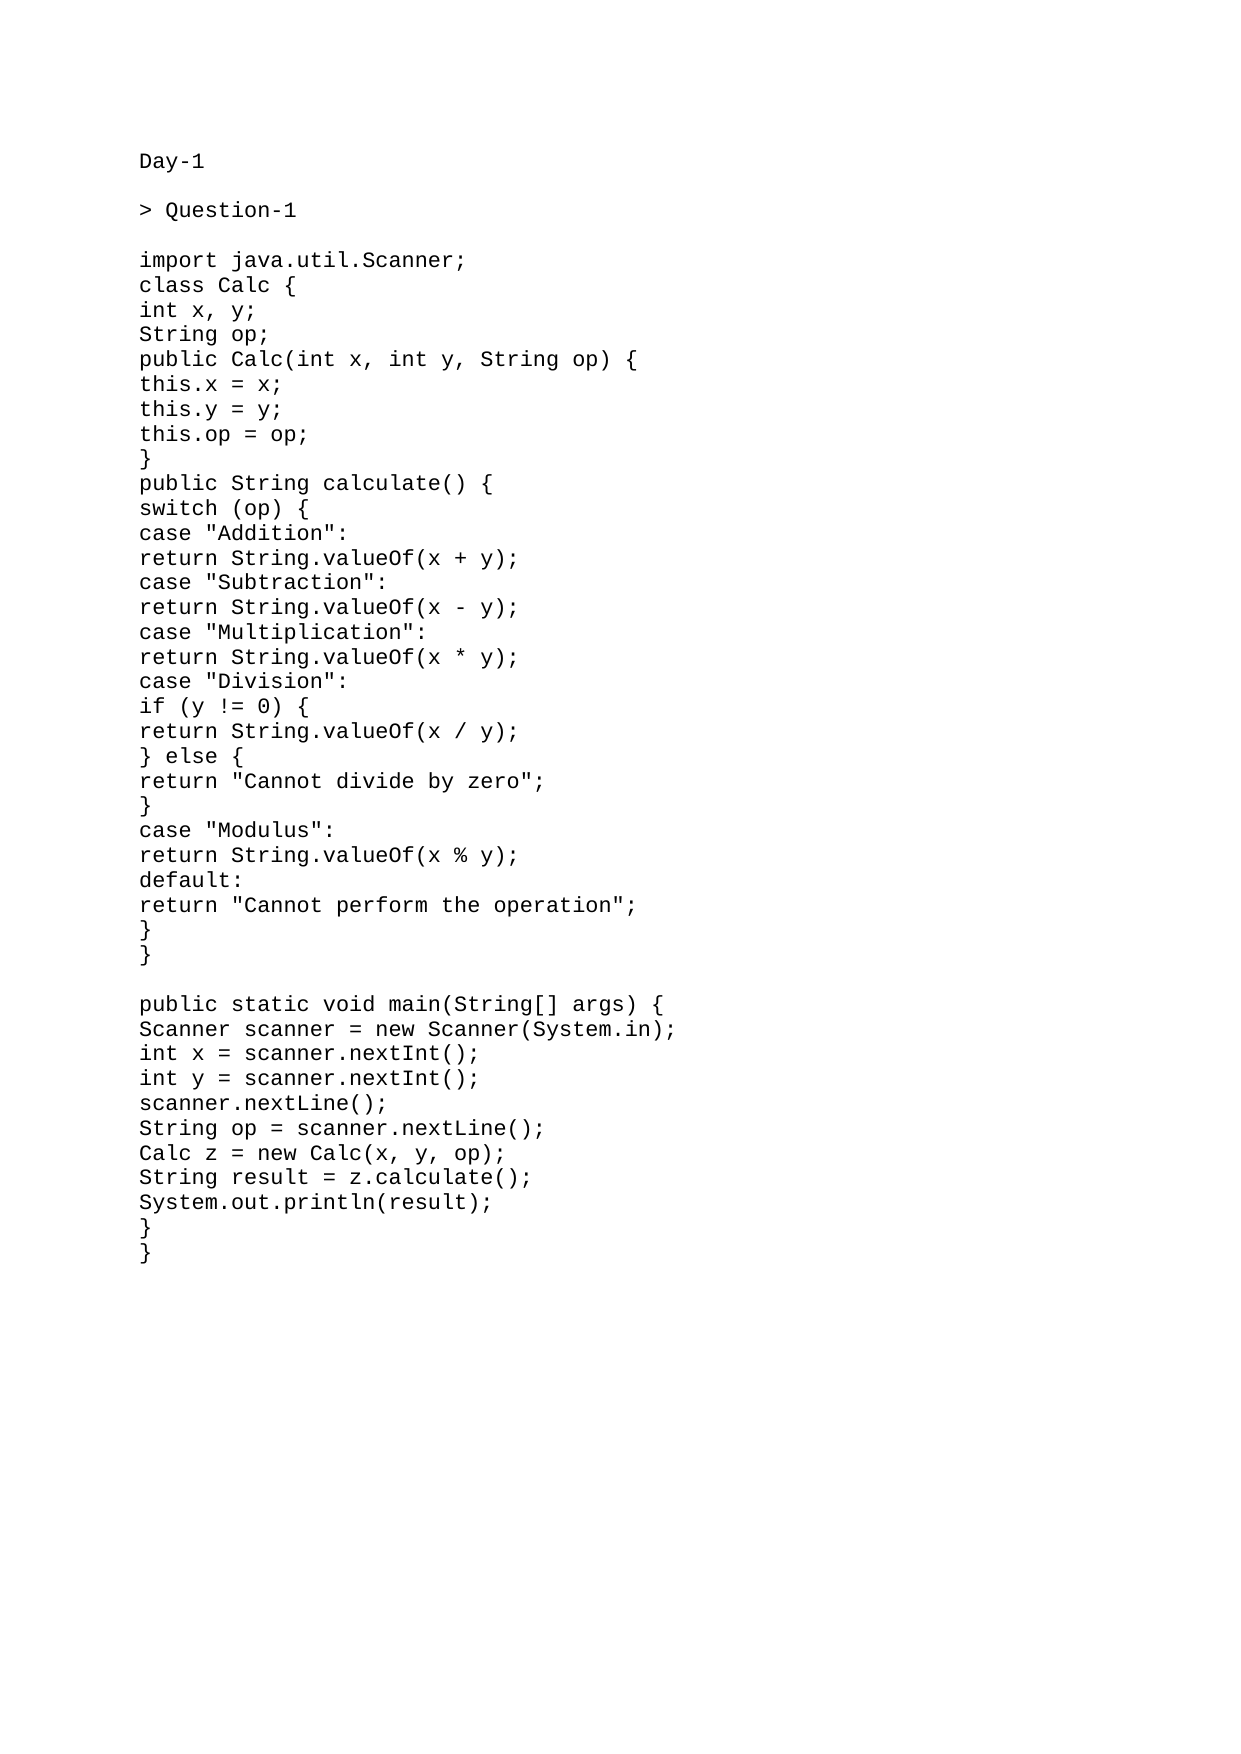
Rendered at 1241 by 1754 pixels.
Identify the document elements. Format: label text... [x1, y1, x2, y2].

text System.out.println(result); [139, 1191, 1101, 1216]
text } [139, 447, 1101, 472]
text int x, y; [139, 299, 1101, 323]
text if (y != 0) { [139, 695, 1101, 720]
text class Calc { [139, 274, 1101, 299]
text } [139, 943, 1101, 968]
text } [139, 794, 1101, 819]
text return String.valueOf(x / y); [139, 720, 1101, 745]
text } else { [139, 745, 1101, 770]
text case "Multiplication": [139, 621, 1101, 646]
text String op = scanner.nextLine(); [139, 1117, 1101, 1142]
text Scanner scanner = new Scanner(System.in); [139, 1018, 1101, 1042]
text > Question-1 [139, 199, 1101, 224]
text int x = scanner.nextInt(); [139, 1042, 1101, 1067]
text case "Addition": [139, 522, 1101, 547]
text public static void main(String[] args) { [139, 993, 1101, 1018]
text String result = z.calculate(); [139, 1166, 1101, 1191]
text default: [139, 869, 1101, 894]
text return "Cannot divide by zero"; [139, 770, 1101, 794]
text return String.valueOf(x * y); [139, 646, 1101, 671]
text String op; [139, 323, 1101, 348]
text case "Division": [139, 671, 1101, 695]
text return String.valueOf(x - y); [139, 596, 1101, 621]
text case "Modulus": [139, 819, 1101, 844]
text this.op = op; [139, 423, 1101, 447]
text Calc z = new Calc(x, y, op); [139, 1142, 1101, 1166]
text } [139, 918, 1101, 943]
text return "Cannot perform the operation"; [139, 894, 1101, 918]
text } [139, 1241, 1101, 1266]
text public Calc(int x, int y, String op) { [139, 348, 1101, 373]
text import java.util.Scanner; [139, 249, 1101, 274]
text } [139, 1216, 1101, 1241]
text return String.valueOf(x % y); [139, 844, 1101, 869]
text switch (op) { [139, 497, 1101, 522]
text public String calculate() { [139, 472, 1101, 497]
text Day-1 [139, 150, 1101, 175]
text scanner.nextLine(); [139, 1092, 1101, 1117]
text int y = scanner.nextInt(); [139, 1067, 1101, 1092]
text this.x = x; [139, 373, 1101, 398]
text return String.valueOf(x + y); [139, 547, 1101, 571]
text this.y = y; [139, 398, 1101, 423]
text case "Subtraction": [139, 571, 1101, 596]
